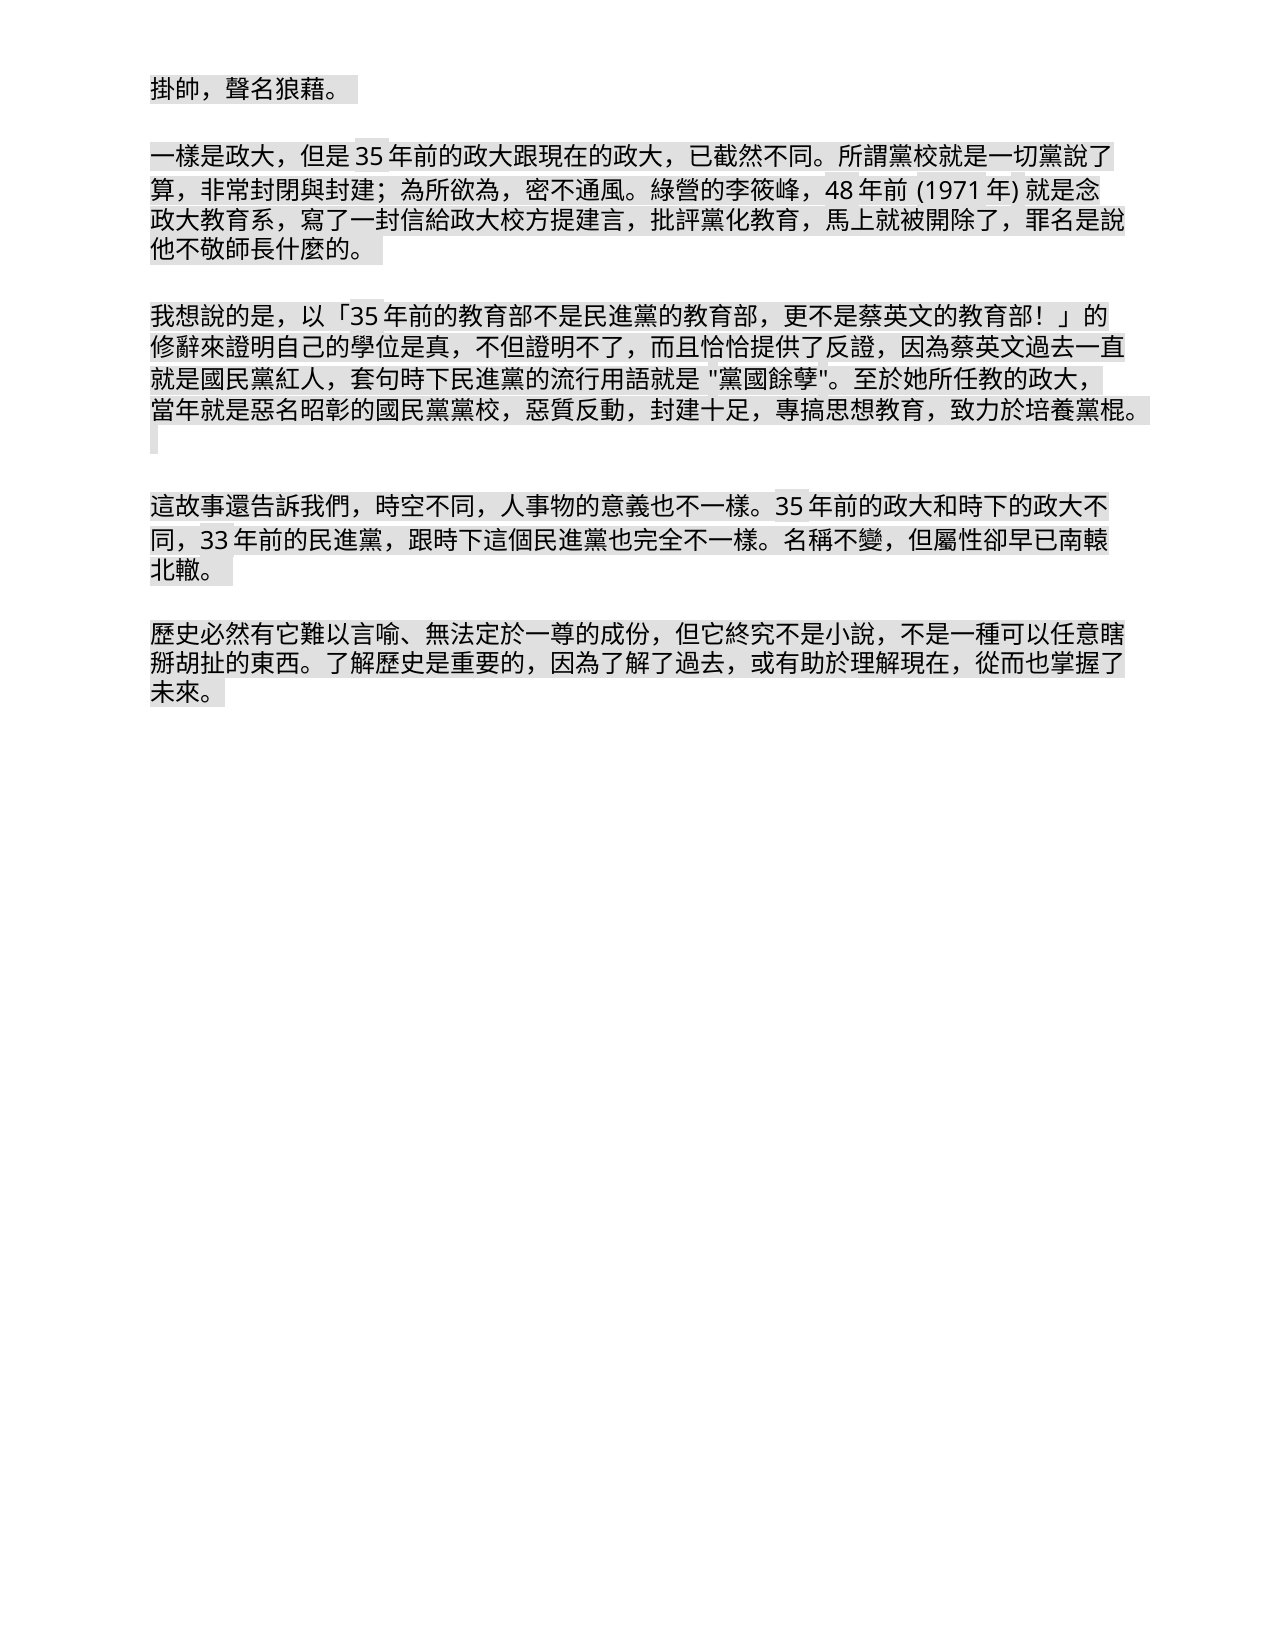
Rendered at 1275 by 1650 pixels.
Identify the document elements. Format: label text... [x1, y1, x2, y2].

text 卡韓政變(171)：台灣人的歷史記憶 陳真 2019. 09. 24. 有人說，魚的記憶只有幾秒鐘，是否如此，不得而知。但我知道台灣人的歷史記憶不但短，而且記憶內容隨時會被修改。魚頂多只是忘得比較快，但是台灣人卻是不斷改變記憶內容，往往 "記住" 一些根本不存在甚至與事實相反的事。 蔡英文學位是真或假，理應是一翻兩瞪眼、幾分鐘就能證明的事，但她居然透過這樣一種所謂「35年前的教育部不是民進黨的教育部，更不是蔡英文的教育部！」的修辭來辯駁。 更何況，35年前的教育部是國民黨開的，而蔡英文過去就是國民黨的紅人不是嗎？她由藍轉綠，只是最近十年的事。這些人真是滿口謊言，連這樣的基本事實也要撒謊。 當今市面上幾乎所有醫界、學界的人也是這樣，總是修改個人歷史，總是吹噓自己當年便如何如何反國民黨。但這根本不是事實。不要說 "反"，就連不喊萬歲者都屬鳳毛鱗角那般罕見。 35年前，我21歲，都已經當了幾年的黨外人士；不是那種偷偷摸摸的所謂 "支持者"，而是提筆為文、站上群眾講台，連蔣家都罵的亡命份子。那個年代，除了台大法律系的李鴻禧教授等極少數一、二人之外，哪有學界人士敢對國民黨說個 "不" 字？更不用說不管怎麼改朝換代始終是腦殘的學生們了；不忠黨愛國的學生非常稀少，校園裏 99.99%都是擁護國民黨，聽到 "蔣" 字就會自動兩腿併攏或立正站好。 從我上大學第一天起，高醫校方最常對我得意洋洋講的一句話就是："我們高醫三千多票對你一票"，意思是說我的想法如此可笑，根本不可能找到認同者。其實，他們應該說："我們高醫三千多票對你兩票"，因為我當時還有個很要好的黨外同志，也是高醫學生，是個韓國僑生。 沒想到，"我們高醫三千多票對你一票" 這句話，後來卻成為我沒被退學的原因。這是高醫當時的院長謝獻臣老師跟我說的。1986年民進黨成立，我是建黨黨員，也是當時唯一的民進黨學生。他說，"上面" 要求把我退學，是他保護了我。他說，他跟 "上面" 說："高醫三千多個國民黨 (支持者)，難道容不下一個民進黨？" 他開玩笑地說我應該感謝他，不要再給他惹麻煩。但我沒有當場感謝，卻反諷他說，"院長不是高醫最大的嗎？怎麼還會有 '上面'？" 1996年最後一次遇到謝獻臣院長。那是在衛生署開會時，我代表沙鹿童綜合醫院提出一個醫院擴建案；久別重逢，師徒二人談起這些往事，感覺就像一場笑話。 解嚴之前，台灣所有學校全是國民黨一手掌控，滴水不漏。當然，控制程度還是有所差別，例如國民黨一手栽培的紅人蔡英文當時所任教的政大，就是國民黨黨校，黨性堅強，政治掛帥，聲名狼藉。 一樣是政大，但是35年前的政大跟現在的政大，已截然不同。所謂黨校就是一切黨說了算，非常封閉與封建；為所欲為，密不通風。綠營的李筱峰，48年前 (1971年) 就是念政大教育系，寫了一封信給政大校方提建言，批評黨化教育，馬上就被開除了，罪名是說他不敬師長什麼的。 我想說的是，以「35年前的教育部不是民進黨的教育部，更不是蔡英文的教育部！」的修辭來證明自己的學位是真，不但證明不了，而且恰恰提供了反證，因為蔡英文過去一直就是國民黨紅人，套句時下民進黨的流行用語就是 "黨國餘孽"。至於她所任教的政大，當年就是惡名昭彰的國民黨黨校，惡質反動，封建十足，專搞思想教育，致力於培養黨棍。 這故事還告訴我們，時空不同，人事物的意義也不一樣。35年前的政大和時下的政大不同，33年前的民進黨，跟時下這個民進黨也完全不一樣。名稱不變，但屬性卻早已南轅北轍。 歷史必然有它難以言喻、無法定於一尊的成份，但它終究不是小說，不是一種可以任意瞎掰胡扯的東西。了解歷史是重要的，因為了解了過去，或有助於理解現在，從而也掌握了未來。 [150, 75, 1125, 707]
